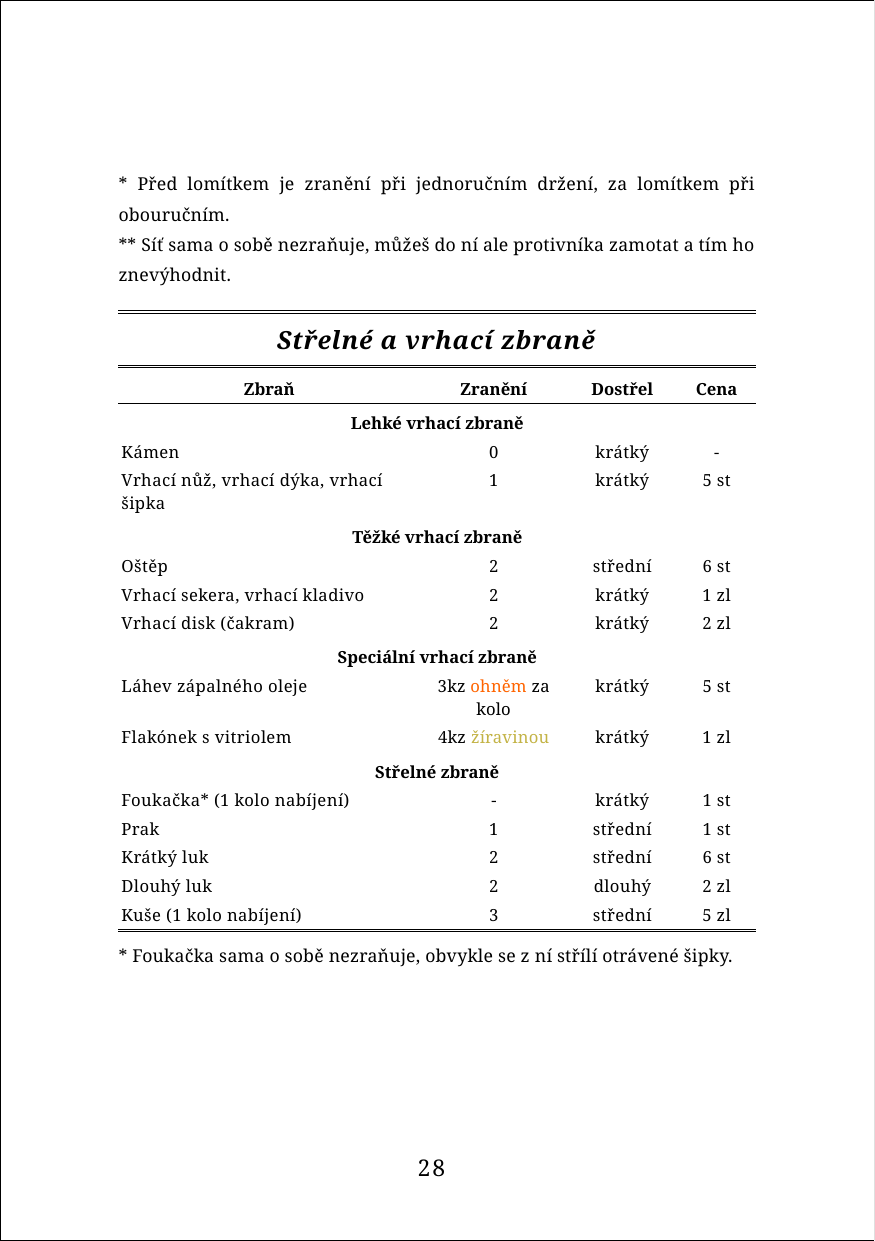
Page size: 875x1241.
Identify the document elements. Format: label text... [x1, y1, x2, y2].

table_cell krátký [568, 786, 677, 814]
text ** Síť sama o sobě nezraňuje, můžeš do ní ale protivníka zamotat a tím ho znevýhodnit. [118, 232, 756, 287]
table_cell Zranění [420, 368, 567, 403]
table_cell 1 [420, 815, 567, 843]
table_cell 3 [420, 900, 567, 929]
table_cell krátký [568, 580, 677, 609]
table_cell Cena [677, 368, 756, 403]
table_cell 5 zl [677, 900, 756, 929]
table_cell - [420, 786, 567, 814]
table_cell střední [568, 552, 677, 580]
table_cell 6 st [677, 843, 756, 872]
table_cell Krátký luk [118, 843, 419, 872]
table_header Střelné a vrhací zbraně [118, 314, 756, 365]
table_cell Kámen [118, 438, 419, 466]
table_cell 5 st [677, 466, 756, 517]
table_cell 1 [420, 466, 567, 517]
table_cell krátký [568, 723, 677, 752]
table_cell 0 [420, 438, 567, 466]
table_cell Střelné zbraně [118, 752, 756, 786]
table_cell Vrhací nůž, vrhací dýka, vrhací šipka [118, 466, 419, 517]
table_cell střední [568, 843, 677, 872]
table_cell 1 st [677, 815, 756, 843]
table_cell Kuše (1 kolo nabíjení) [118, 900, 419, 929]
table_cell Láhev zápalného oleje [118, 672, 419, 723]
table_cell 1 zl [677, 580, 756, 609]
table_cell 6 st [677, 552, 756, 580]
table_cell Prak [118, 815, 419, 843]
table_cell krátký [568, 609, 677, 637]
table_cell 2 [420, 843, 567, 872]
table_cell krátký [568, 438, 677, 466]
table_cell 5 st [677, 672, 756, 723]
table_cell 4kz žíravinou [420, 723, 567, 752]
table_cell 1 st [677, 786, 756, 814]
table_cell 2 zl [677, 872, 756, 900]
table_cell Těžké vrhací zbraně [118, 517, 756, 552]
table_cell Vrhací sekera, vrhací kladivo [118, 580, 419, 609]
table_cell Vrhací disk (čakram) [118, 609, 419, 637]
table_cell Speciální vrhací zbraně [118, 637, 756, 672]
table_cell 2 [420, 552, 567, 580]
table_cell Foukačka* (1 kolo nabíjení) [118, 786, 419, 814]
table_cell 2 zl [677, 609, 756, 637]
table_cell střední [568, 900, 677, 929]
table_cell Dostřel [568, 368, 677, 403]
table_cell Zbraň [118, 368, 419, 403]
table_cell 2 [420, 872, 567, 900]
text * Před lomítkem je zranění při jednoručním držení, za lomítkem při obouručním. [118, 172, 756, 226]
table_cell střední [568, 815, 677, 843]
table_cell - [677, 438, 756, 466]
table_cell 2 [420, 580, 567, 609]
table_cell dlouhý [568, 872, 677, 900]
table_cell krátký [568, 672, 677, 723]
table_cell 1 zl [677, 723, 756, 752]
table_cell 2 [420, 609, 567, 637]
table_cell Flakónek s vitriolem [118, 723, 419, 752]
table_cell 3kz ohněm za kolo [420, 672, 567, 723]
table_cell Lehké vrhací zbraně [118, 404, 756, 437]
text * Foukačka sama o sobě nezraňuje, obvykle se z ní střílí otrávené šipky. [118, 944, 756, 968]
table_cell krátký [568, 466, 677, 517]
table_cell Dlouhý luk [118, 872, 419, 900]
table_cell Oštěp [118, 552, 419, 580]
